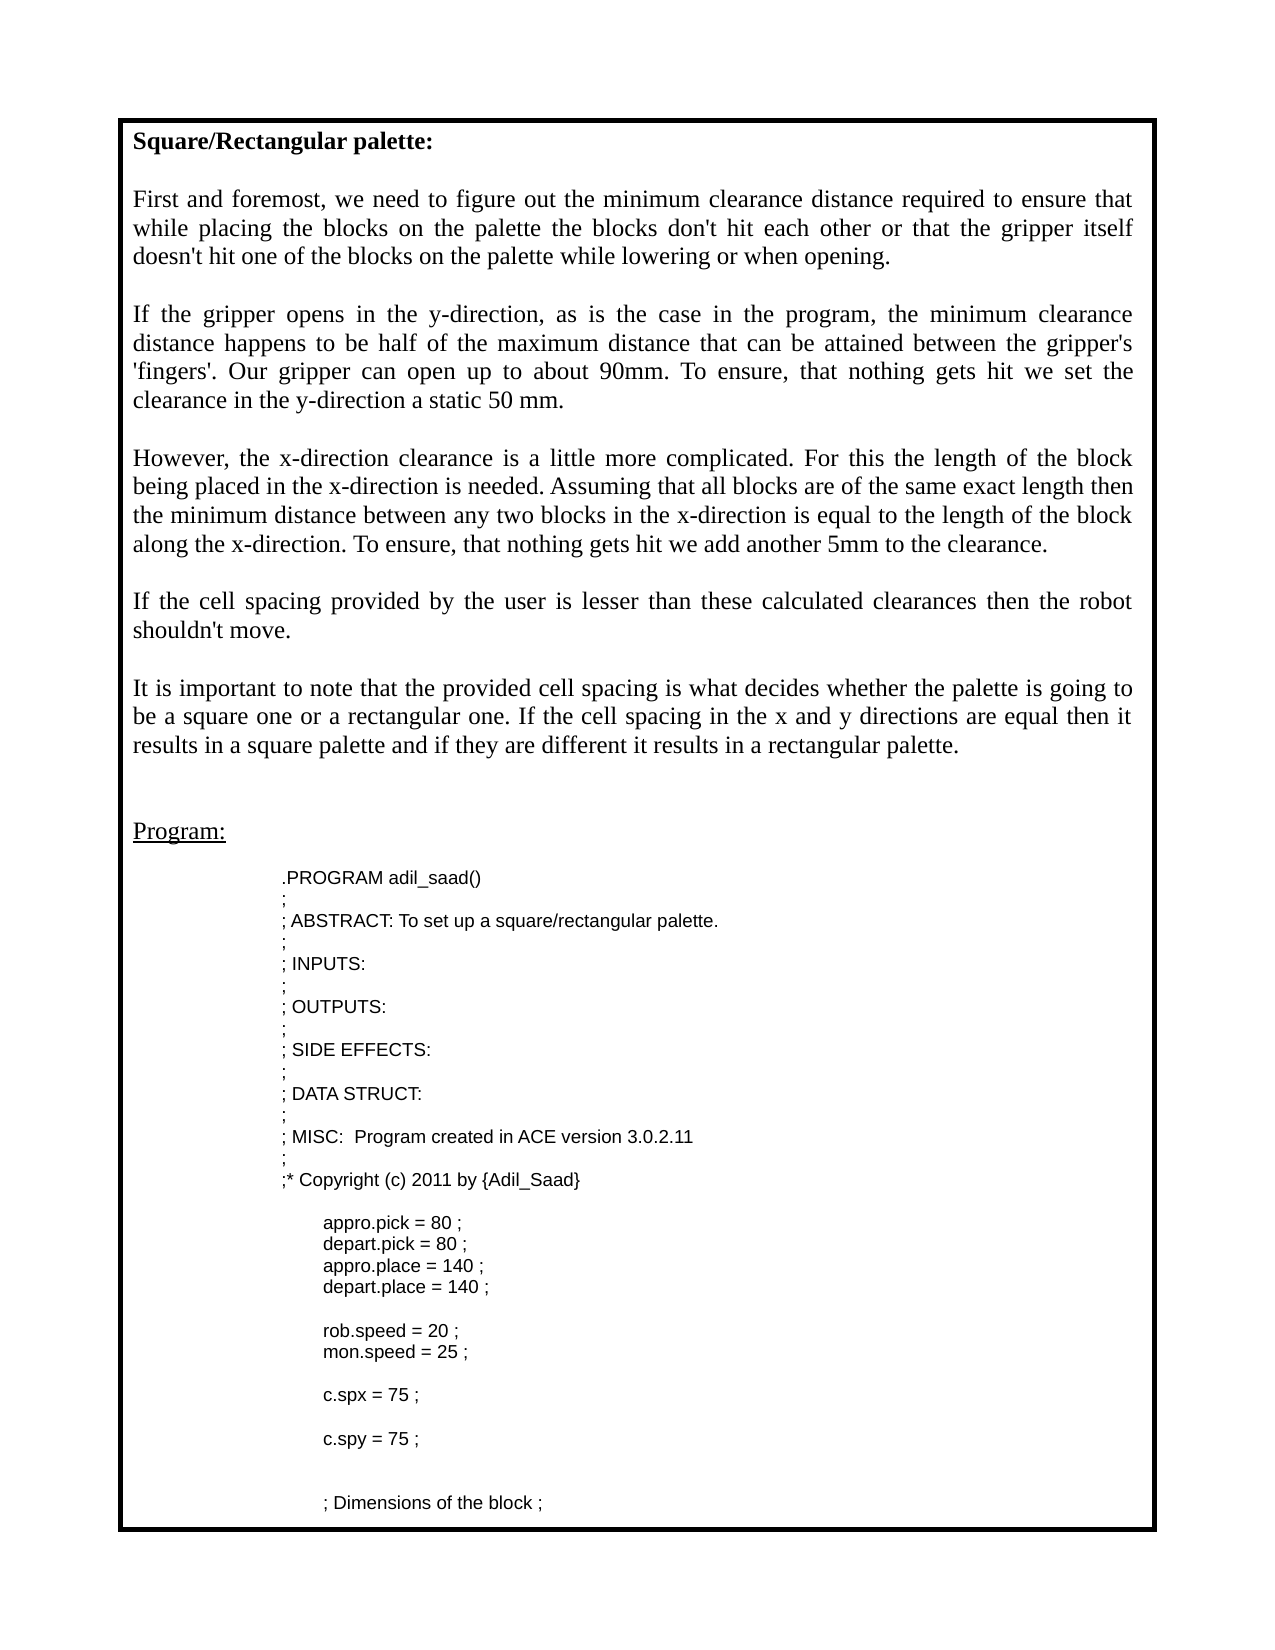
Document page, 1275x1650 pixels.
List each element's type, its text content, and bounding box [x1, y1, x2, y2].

text ; [133, 974, 1134, 996]
text ; [133, 1061, 1134, 1082]
text ; DATA STRUCT: [133, 1082, 1134, 1104]
text appro.pick = 80 ; [133, 1212, 1134, 1233]
text depart.place = 140 ; [133, 1276, 1134, 1298]
text ; MISC: Program created in ACE version 3.0.2.11 [133, 1125, 1134, 1147]
text c.spx = 75 ; [133, 1384, 1134, 1406]
text Square/Rectangular palette: [133, 126, 1134, 155]
text First and foremost, we need to figure out the minimum clearance distance required to ensure that while placing the blocks on the palette the blocks don't hit each other or that the gripper itself doesn't hit one of the blocks on the palette while lowering or when opening. [133, 184, 1134, 270]
text However, the x-direction clearance is a little more complicated. For this the length of the block being placed in the x-direction is needed. Assuming that all blocks are of the same exact length then the minimum distance between any two blocks in the x-direction is equal to the length of the block along the x-direction. To ensure, that nothing gets hit we add another 5mm to the clearance. [133, 443, 1134, 558]
text depart.pick = 80 ; [133, 1233, 1134, 1255]
text ; SIDE EFFECTS: [133, 1039, 1134, 1061]
text ; ABSTRACT: To set up a square/rectangular palette. [133, 910, 1134, 931]
text appro.place = 140 ; [133, 1255, 1134, 1276]
text If the cell spacing provided by the user is lesser than these calculated clearances then the robot shouldn't move. [133, 586, 1134, 644]
text ; [133, 1147, 1134, 1168]
text ; [133, 931, 1134, 953]
text It is important to note that the provided cell spacing is what decides whether the palette is going to be a square one or a rectangular one. If the cell spacing in the x and y directions are equal then it results in a square palette and if they are different it results in a rectangular palette. [133, 673, 1134, 759]
text rob.speed = 20 ; [133, 1319, 1134, 1341]
text If the gripper opens in the y-direction, as is the case in the program, the minimum clearance distance happens to be half of the maximum distance that can be attained between the gripper's 'fingers'. Our gripper can open up to about 90mm. To ensure, that nothing gets hit we set the clearance in the y-direction a static 50 mm. [133, 299, 1134, 414]
text ; Dimensions of the block ; [133, 1492, 1134, 1513]
text ; [133, 1018, 1134, 1039]
text Program: [133, 816, 1134, 845]
text c.spy = 75 ; [133, 1427, 1134, 1449]
text ; OUTPUTS: [133, 996, 1134, 1018]
text ; INPUTS: [133, 953, 1134, 974]
text ; [133, 1104, 1134, 1125]
text ;* Copyright (c) 2011 by {Adil_Saad} [133, 1168, 1134, 1190]
text mon.speed = 25 ; [133, 1341, 1134, 1363]
text .PROGRAM adil_saad() [133, 867, 1134, 888]
text ; [133, 888, 1134, 910]
